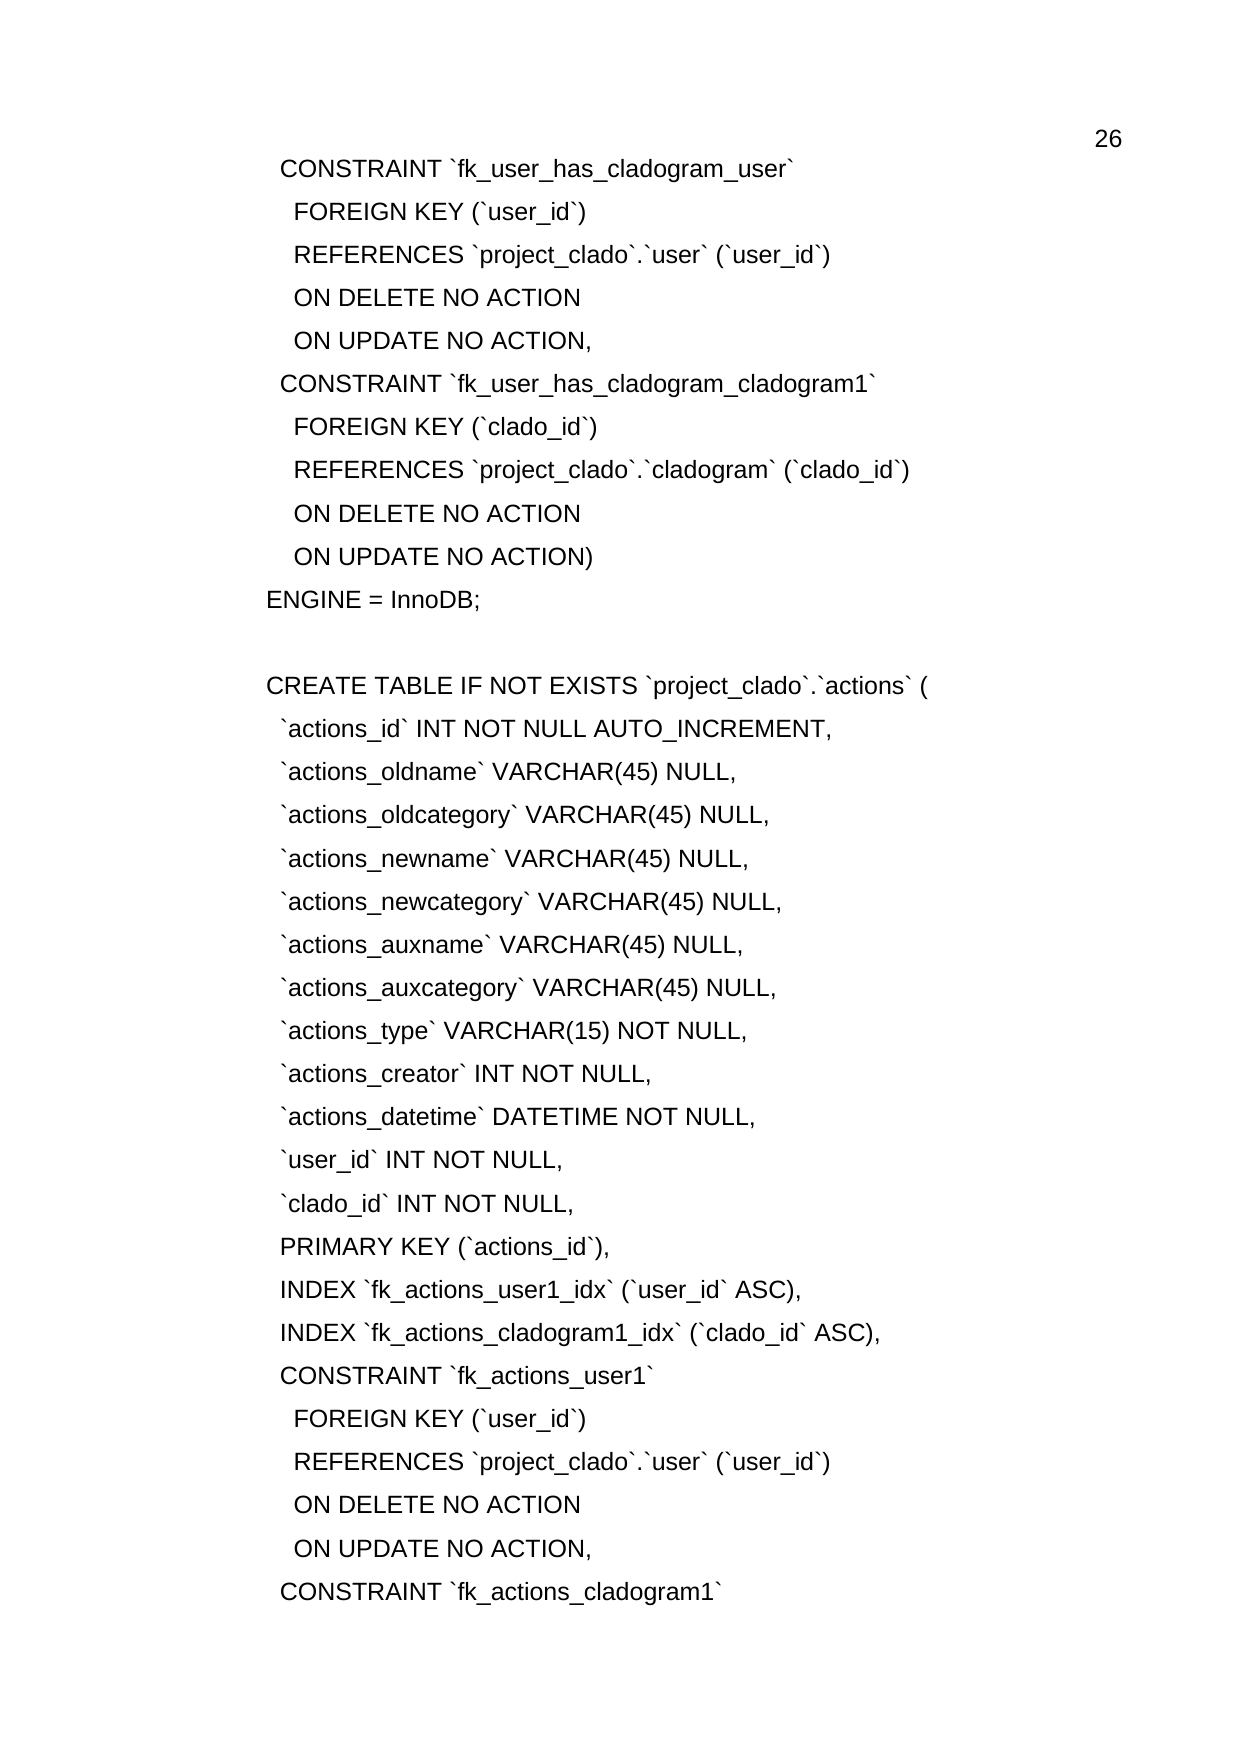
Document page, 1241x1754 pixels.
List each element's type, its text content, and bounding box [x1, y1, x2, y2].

text FOREIGN KEY (`clado_id`) [177, 412, 1122, 441]
text ON UPDATE NO ACTION, [177, 1533, 1122, 1562]
text FOREIGN KEY (`user_id`) [177, 1404, 1122, 1433]
text ENGINE = InnoDB; [177, 585, 1122, 613]
text `actions_id` INT NOT NULL AUTO_INCREMENT, [177, 714, 1122, 743]
text PRIMARY KEY (`actions_id`), [177, 1232, 1122, 1260]
text INDEX `fk_actions_cladogram1_idx` (`clado_id` ASC), [177, 1318, 1122, 1347]
text CONSTRAINT `fk_user_has_cladogram_cladogram1` [177, 369, 1122, 398]
text `actions_auxcategory` VARCHAR(45) NULL, [177, 973, 1122, 1002]
text INDEX `fk_actions_user1_idx` (`user_id` ASC), [177, 1275, 1122, 1303]
text ON DELETE NO ACTION [177, 1490, 1122, 1519]
text `actions_creator` INT NOT NULL, [177, 1059, 1122, 1088]
text `clado_id` INT NOT NULL, [177, 1188, 1122, 1217]
text CREATE TABLE IF NOT EXISTS `project_clado`.`actions` ( [177, 671, 1122, 700]
text ON UPDATE NO ACTION) [177, 542, 1122, 570]
text REFERENCES `project_clado`.`cladogram` (`clado_id`) [177, 455, 1122, 484]
text `actions_newname` VARCHAR(45) NULL, [177, 843, 1122, 872]
text `actions_newcategory` VARCHAR(45) NULL, [177, 887, 1122, 915]
text REFERENCES `project_clado`.`user` (`user_id`) [177, 240, 1122, 268]
text ON UPDATE NO ACTION, [177, 326, 1122, 355]
text CONSTRAINT `fk_actions_cladogram1` [177, 1577, 1122, 1605]
text `actions_datetime` DATETIME NOT NULL, [177, 1102, 1122, 1131]
text FOREIGN KEY (`user_id`) [177, 197, 1122, 225]
text `user_id` INT NOT NULL, [177, 1145, 1122, 1174]
text REFERENCES `project_clado`.`user` (`user_id`) [177, 1447, 1122, 1476]
text `actions_oldcategory` VARCHAR(45) NULL, [177, 800, 1122, 829]
text `actions_type` VARCHAR(15) NOT NULL, [177, 1016, 1122, 1045]
text ON DELETE NO ACTION [177, 283, 1122, 312]
text `actions_oldname` VARCHAR(45) NULL, [177, 757, 1122, 786]
text CONSTRAINT `fk_actions_user1` [177, 1361, 1122, 1390]
text `actions_auxname` VARCHAR(45) NULL, [177, 930, 1122, 958]
text ON DELETE NO ACTION [177, 498, 1122, 527]
text CONSTRAINT `fk_user_has_cladogram_user` [177, 153, 1122, 182]
